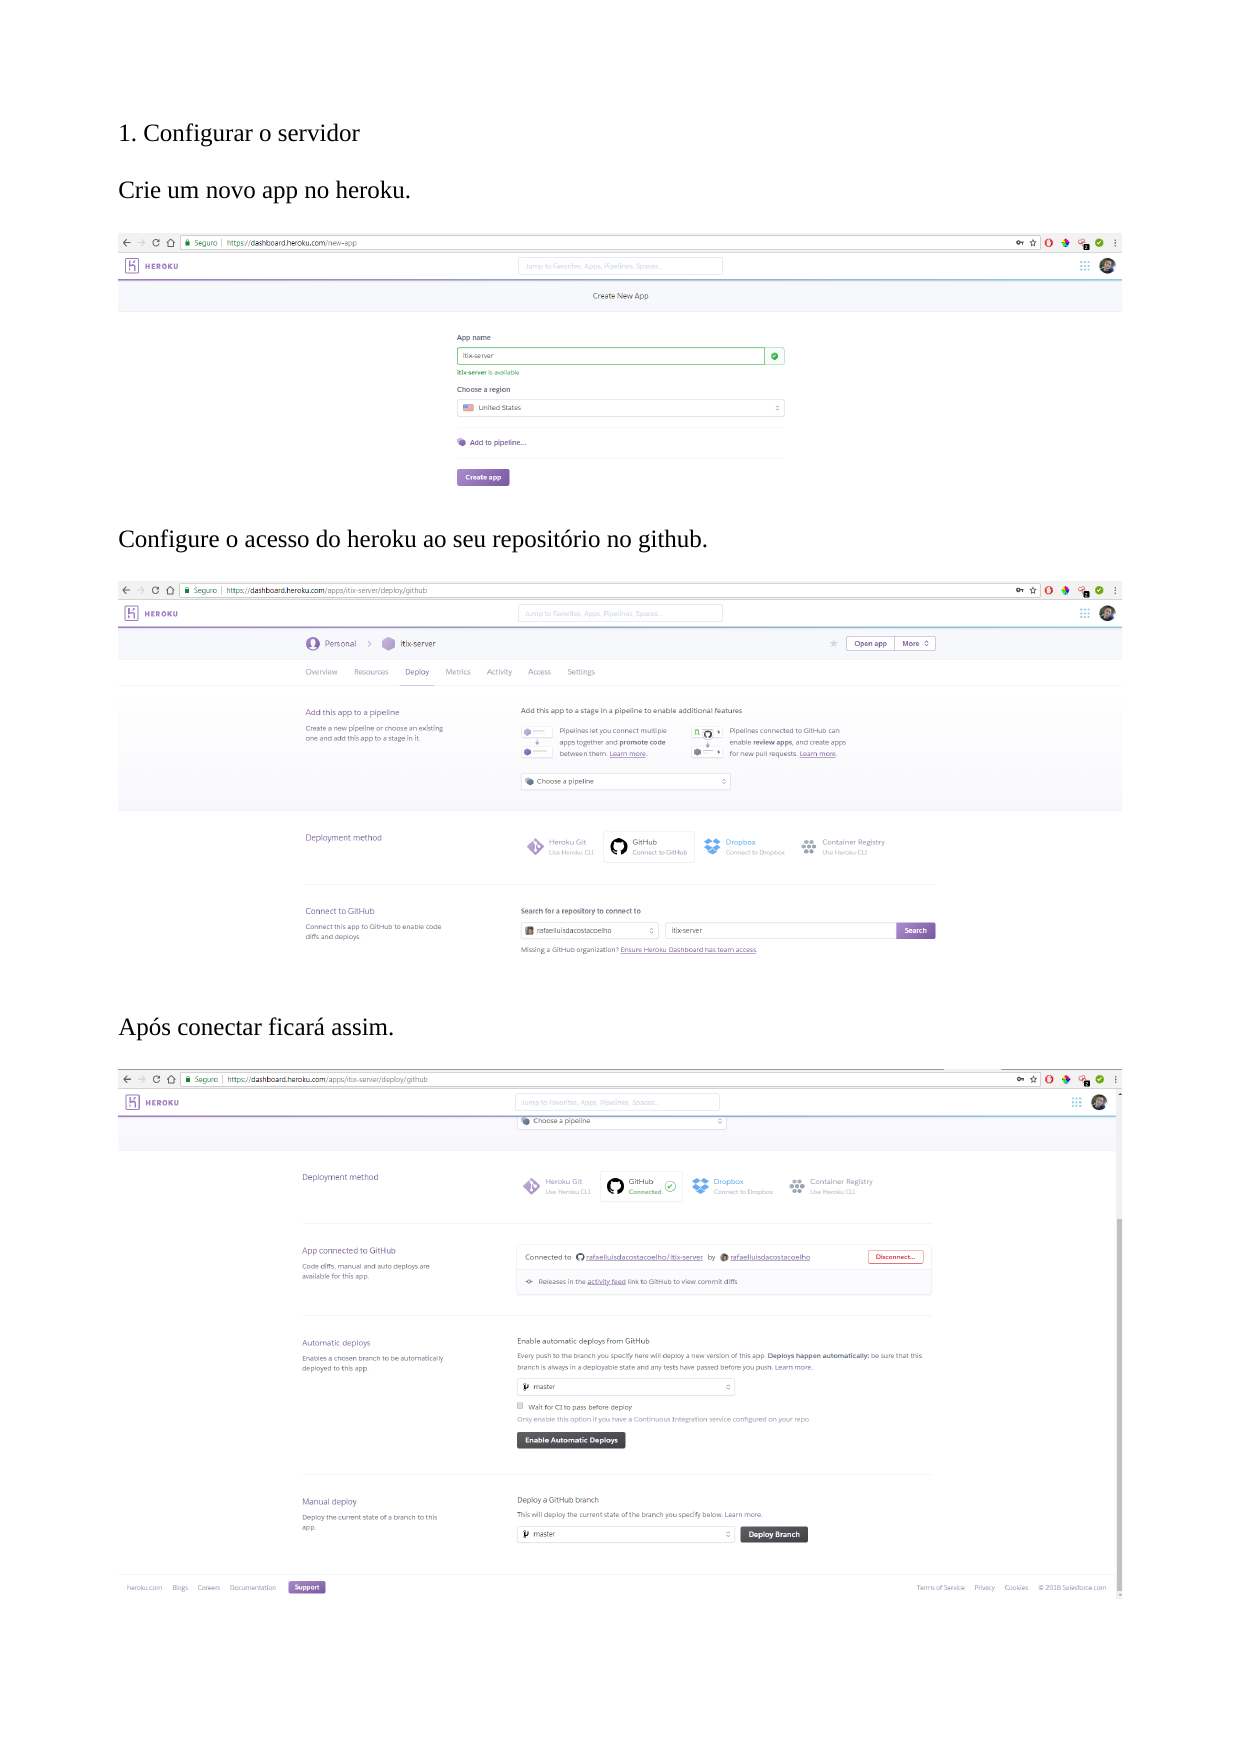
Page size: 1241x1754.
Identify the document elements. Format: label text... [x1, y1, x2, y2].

text Após conectar ficará assim. [118, 1012, 1122, 1040]
text 1. Configurar o servidor [118, 118, 1122, 147]
picture [118, 233, 1123, 496]
picture [118, 1069, 1123, 1599]
text Configure o acesso do heroku ao seu repositório no github. [118, 524, 1122, 553]
picture [118, 581, 1123, 983]
text Crie um novo app no heroku. [118, 176, 1122, 204]
